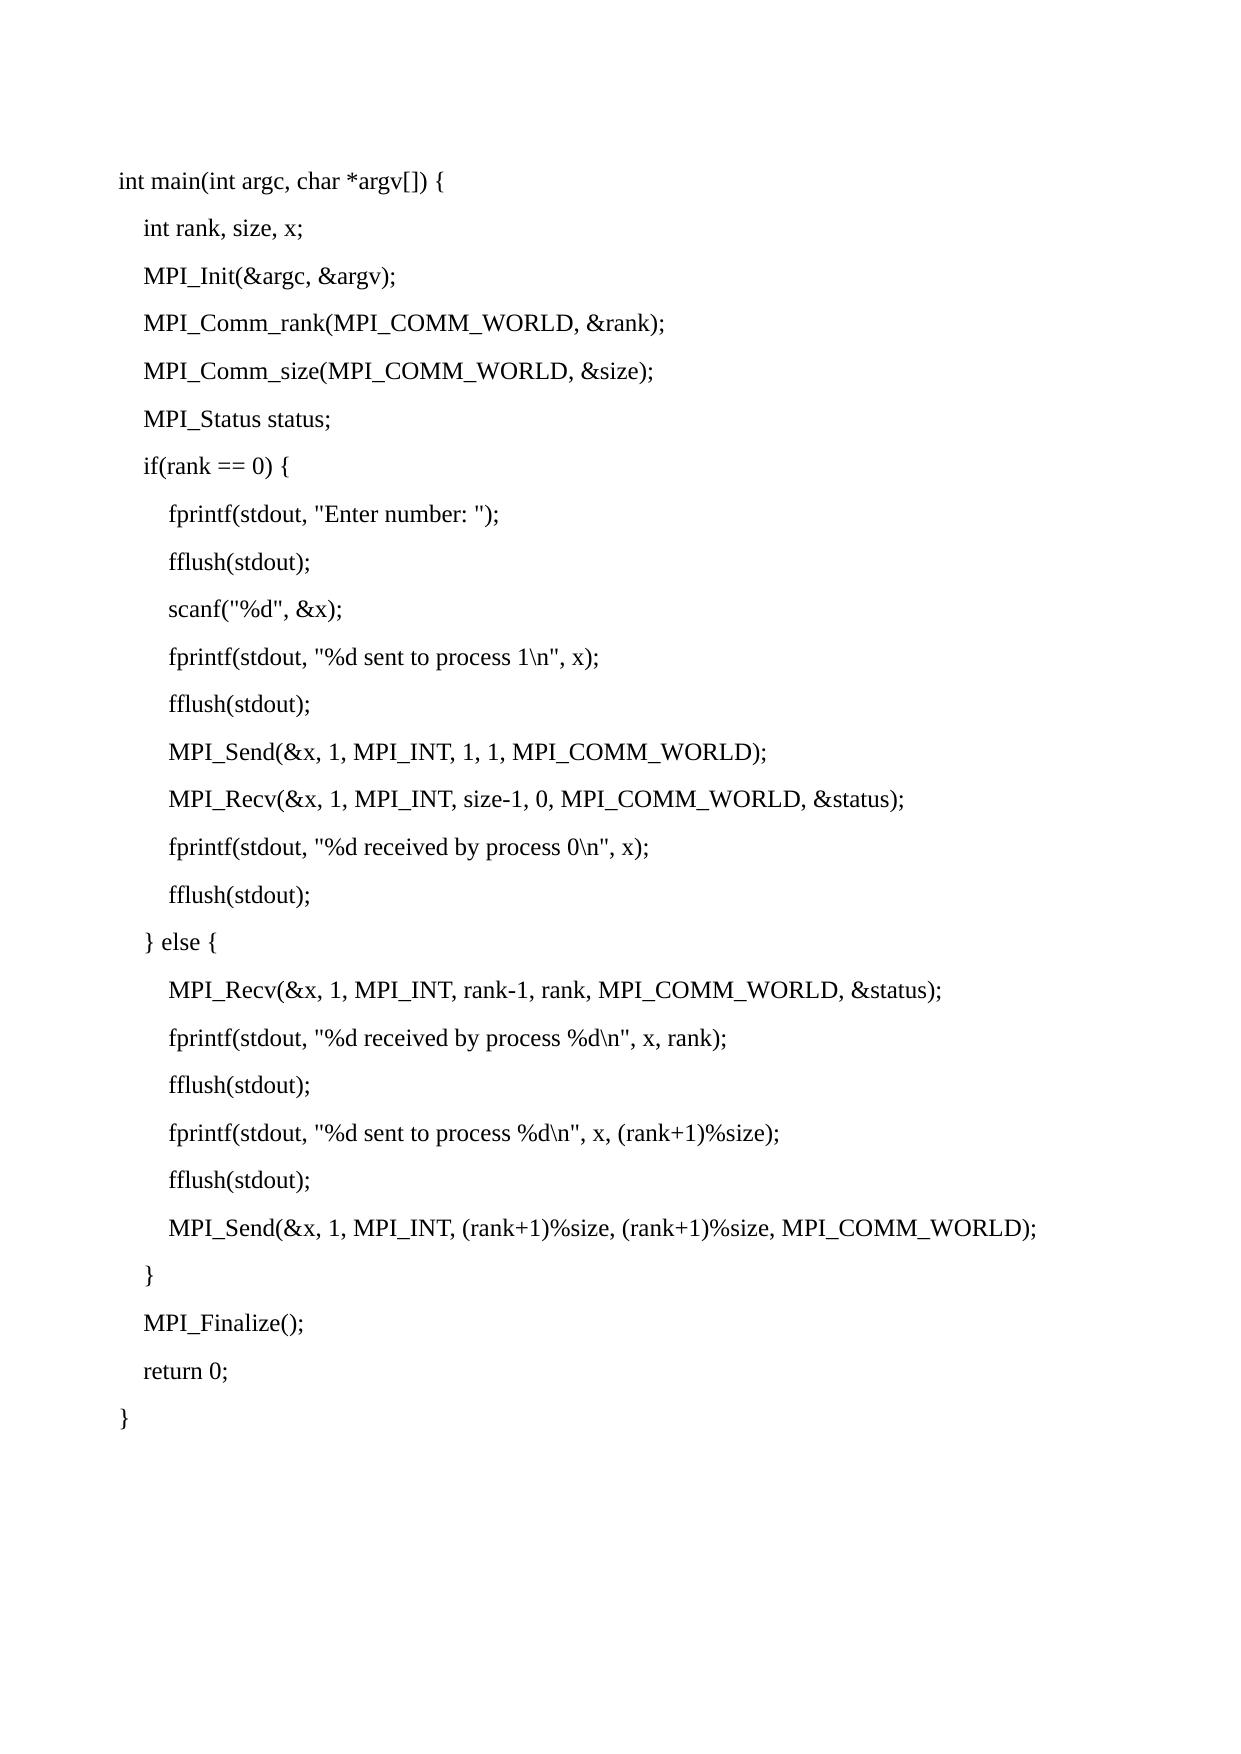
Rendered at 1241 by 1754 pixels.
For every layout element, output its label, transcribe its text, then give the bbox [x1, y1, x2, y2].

text } [118, 1261, 1122, 1289]
text MPI_Comm_size(MPI_COMM_WORLD, &size); [118, 356, 1122, 385]
text MPI_Status status; [118, 404, 1122, 432]
text MPI_Finalize(); [118, 1308, 1122, 1337]
text if(rank == 0) { [118, 451, 1122, 480]
text MPI_Recv(&x, 1, MPI_INT, size-1, 0, MPI_COMM_WORLD, &status); [118, 784, 1122, 813]
text fprintf(stdout, "Enter number: "); [118, 499, 1122, 528]
text fprintf(stdout, "%d received by process 0\n", x); [118, 832, 1122, 861]
text } else { [118, 927, 1122, 956]
text fprintf(stdout, "%d sent to process 1\n", x); [118, 642, 1122, 671]
text fflush(stdout); [118, 1070, 1122, 1099]
text fflush(stdout); [118, 1165, 1122, 1194]
text fflush(stdout); [118, 880, 1122, 908]
text int rank, size, x; [118, 213, 1122, 242]
text int main(int argc, char *argv[]) { [118, 166, 1122, 194]
text return 0; [118, 1356, 1122, 1384]
text MPI_Send(&x, 1, MPI_INT, 1, 1, MPI_COMM_WORLD); [118, 737, 1122, 766]
text MPI_Recv(&x, 1, MPI_INT, rank-1, rank, MPI_COMM_WORLD, &status); [118, 975, 1122, 1004]
text MPI_Comm_rank(MPI_COMM_WORLD, &rank); [118, 308, 1122, 337]
text MPI_Init(&argc, &argv); [118, 261, 1122, 290]
text } [118, 1403, 1122, 1465]
text fprintf(stdout, "%d sent to process %d\n", x, (rank+1)%size); [118, 1118, 1122, 1147]
text fflush(stdout); [118, 689, 1122, 718]
text fprintf(stdout, "%d received by process %d\n", x, rank); [118, 1023, 1122, 1051]
text fflush(stdout); [118, 547, 1122, 575]
text MPI_Send(&x, 1, MPI_INT, (rank+1)%size, (rank+1)%size, MPI_COMM_WORLD); [118, 1213, 1122, 1242]
text scanf("%d", &x); [118, 594, 1122, 623]
